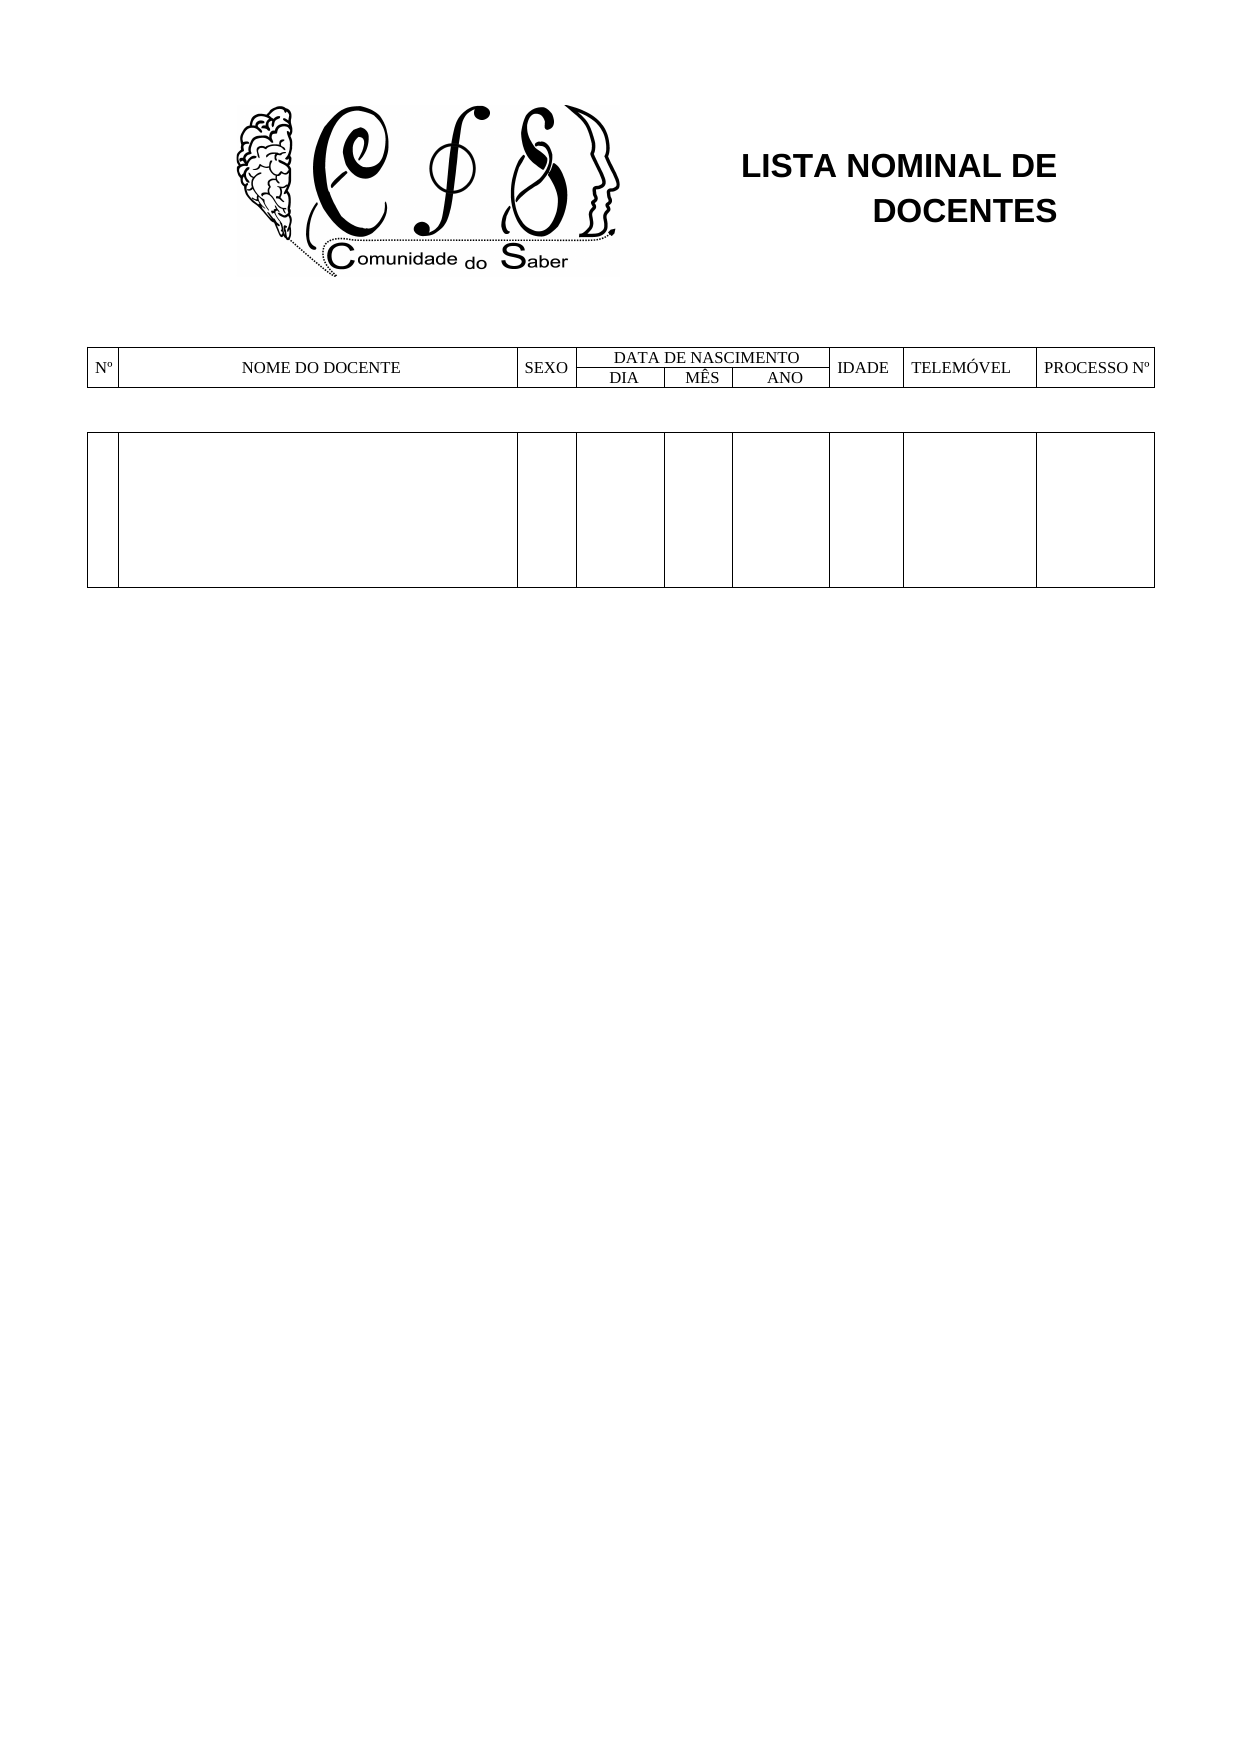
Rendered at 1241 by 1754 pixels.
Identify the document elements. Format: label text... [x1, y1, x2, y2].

text <if test="classes.classe_teacher"> [88, 388, 1137, 407]
text </for> [89, 670, 1063, 691]
table_header TELEMÓVEL [904, 348, 1036, 387]
table_header <teacher.employee.party.date_birth.day> [577, 433, 664, 587]
table_header <if test="teacher.employee.party.contact_mechanisms"> </if> [904, 433, 1036, 587]
picture [236, 105, 620, 277]
table_cell DIA [577, 368, 664, 387]
table_header Nº [88, 348, 118, 387]
table_header <teacher.employee.party.gender[0]> [518, 433, 576, 587]
table_header SEXO [518, 348, 576, 387]
table_header [1037, 433, 1154, 587]
table_header IDADE [830, 348, 903, 387]
table_header <teacher.employee.party.date_birth.month> [665, 433, 732, 587]
table_header NOME DO DOCENTE [119, 348, 517, 387]
table_header DATA DE NASCIMENTO [577, 348, 829, 367]
table_header <teacher.employee.party.date_birth.year> [733, 433, 829, 587]
table_header PROCESSO Nº [1037, 348, 1154, 387]
text </if> [89, 629, 1063, 649]
table_cell MÊS [665, 368, 732, 387]
table_header [88, 433, 118, 587]
table_header [830, 433, 903, 587]
table_cell ANO [733, 368, 829, 387]
table_header <teacher.employee.party.name> [119, 433, 517, 587]
text <for each="teacher in (classes.classe_teacher or '')"> [88, 410, 1137, 429]
text </for> [89, 588, 1063, 608]
text <for each="classes in (classes or '')"> [88, 327, 1137, 347]
